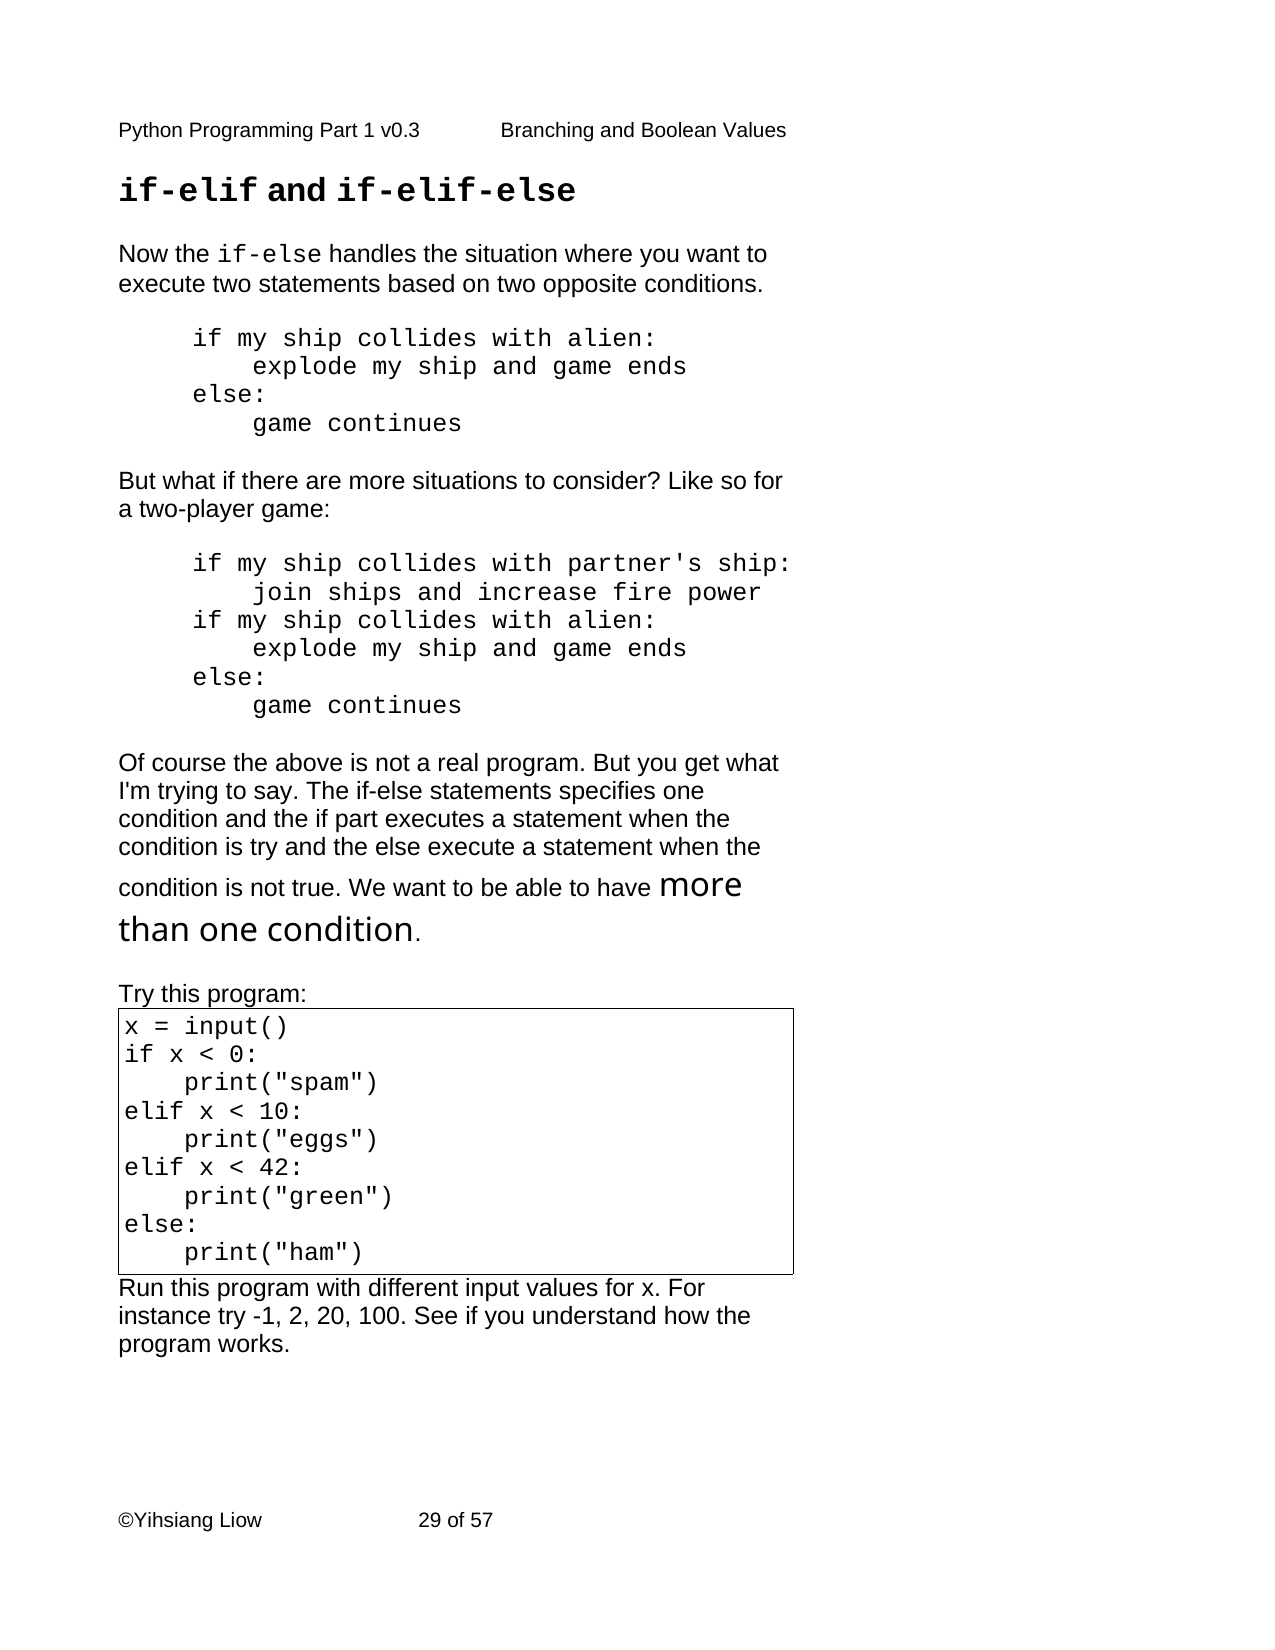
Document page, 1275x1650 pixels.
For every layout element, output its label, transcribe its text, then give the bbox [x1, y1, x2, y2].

text game continues [118, 410, 793, 439]
text if my ship collides with partner's ship: [118, 551, 793, 579]
text But what if there are more situations to consider? Like so for a two-player game: [118, 467, 793, 523]
text if my ship collides with alien: [118, 607, 793, 636]
text explode my ship and game ends [118, 636, 793, 664]
text else: [118, 664, 793, 692]
text if-elif and if-elif-else [118, 171, 793, 211]
text Of course the above is not a real program. But you get what I'm trying to say. The if-else statements specifies one condition and the if part executes a statement when the condition is try and the else execute a statement when the condition is not true. We want to be able to have more than one condition. [118, 749, 793, 952]
text if my ship collides with alien: [118, 325, 793, 354]
text join ships and increase fire power [118, 579, 793, 607]
text explode my ship and game ends [118, 354, 793, 382]
text else: [118, 382, 793, 410]
text Now the if-else handles the situation where you want to execute two statements based on two opposite conditions. [118, 239, 793, 297]
text Try this program: [118, 979, 793, 1007]
table_header x = input() if x < 0: print("spam") elif x < 10: print("eggs") elif x < 42: print("green") else: print("ham") [119, 1009, 793, 1274]
text game continues [118, 692, 793, 721]
text Run this program with different input values for x. For instance try -1, 2, 20, 100. See if you understand how the program works. [118, 1275, 793, 1358]
